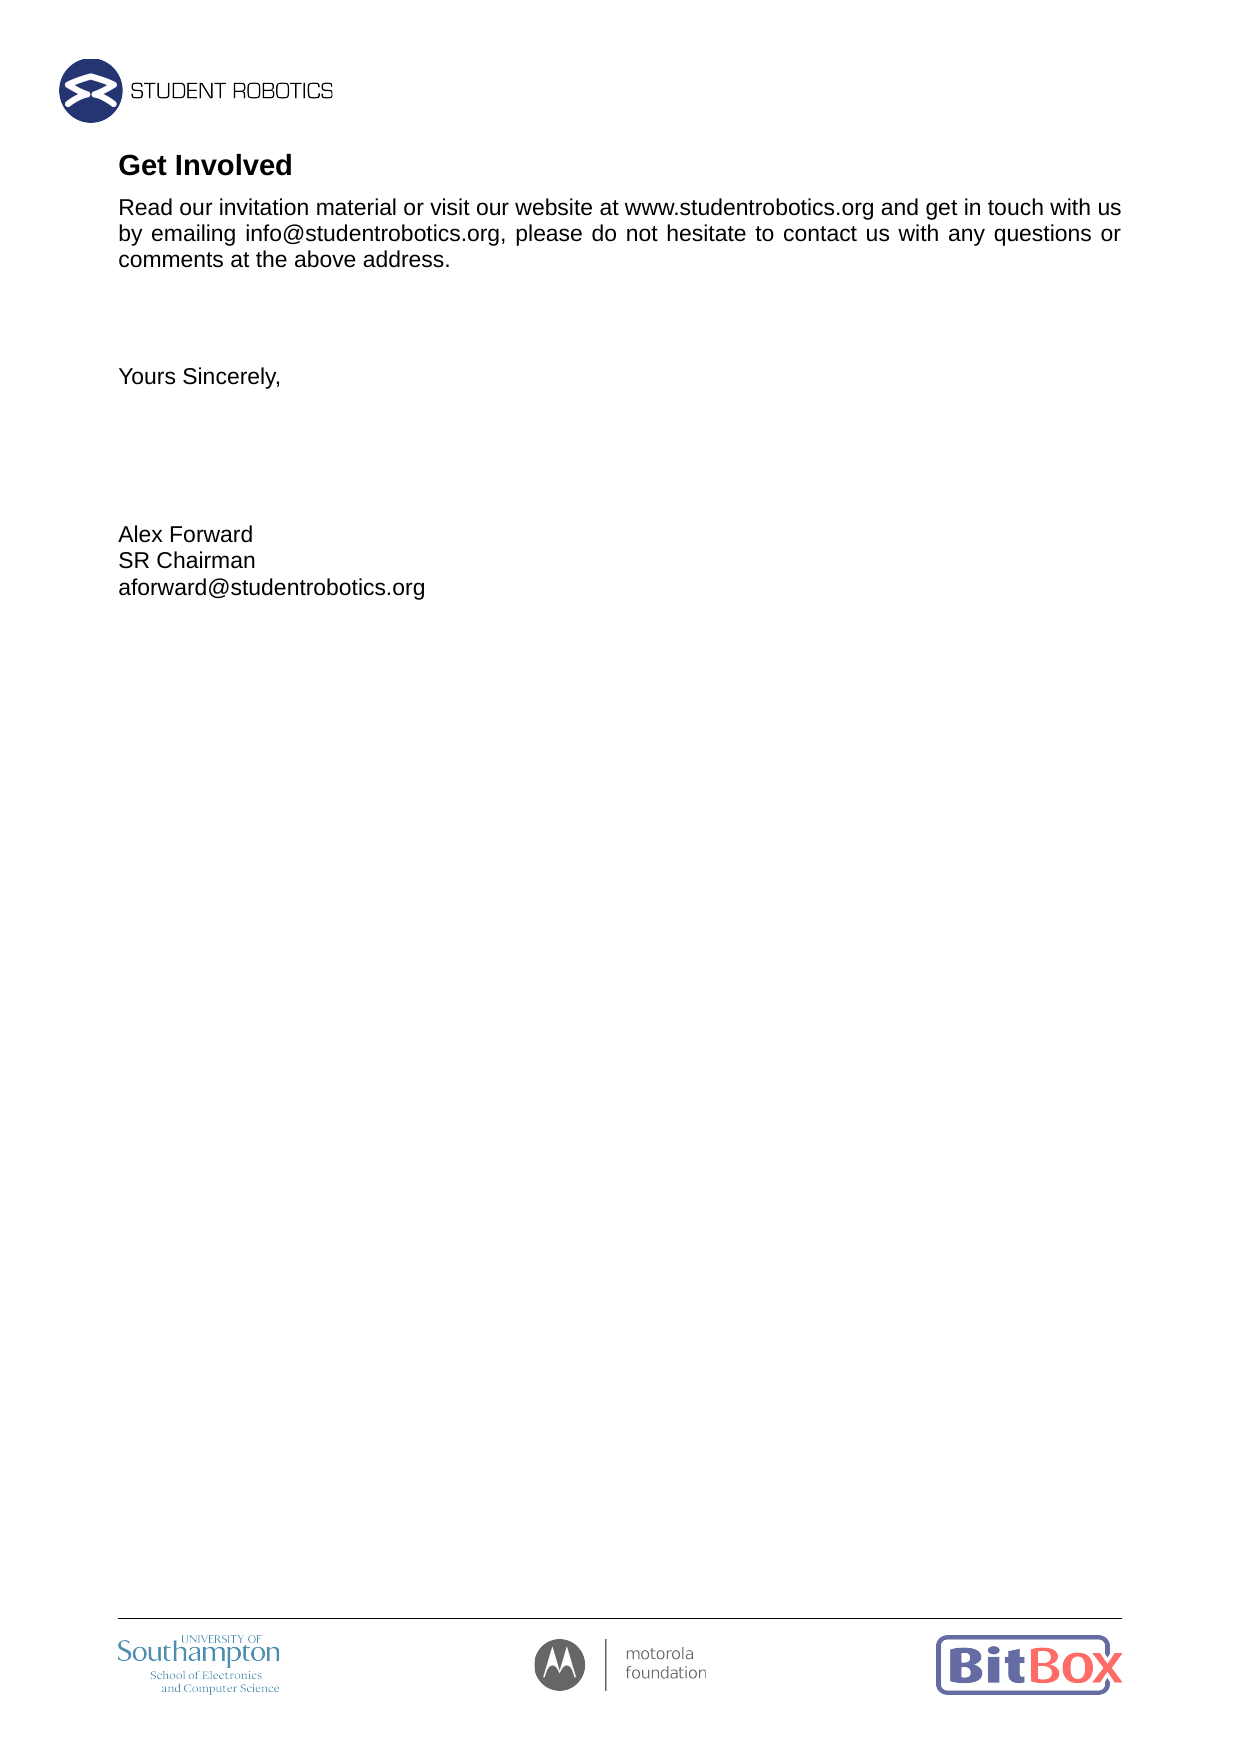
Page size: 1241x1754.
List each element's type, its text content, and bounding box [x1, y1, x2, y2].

subtitle Get Involved [118, 147, 1122, 181]
text Yours Sincerely, [118, 363, 1122, 389]
text Alex Forward [118, 521, 1122, 547]
text aforward@studentrobotics.org [118, 574, 1122, 600]
text Read our invitation material or visit our website at www.studentrobotics.org and get in touch with us by emailing info@studentrobotics.org, please do not hesitate to contact us with any questions or comments at the above address. [118, 193, 1122, 273]
picture [59, 59, 333, 123]
text SR Chairman [118, 547, 1122, 574]
